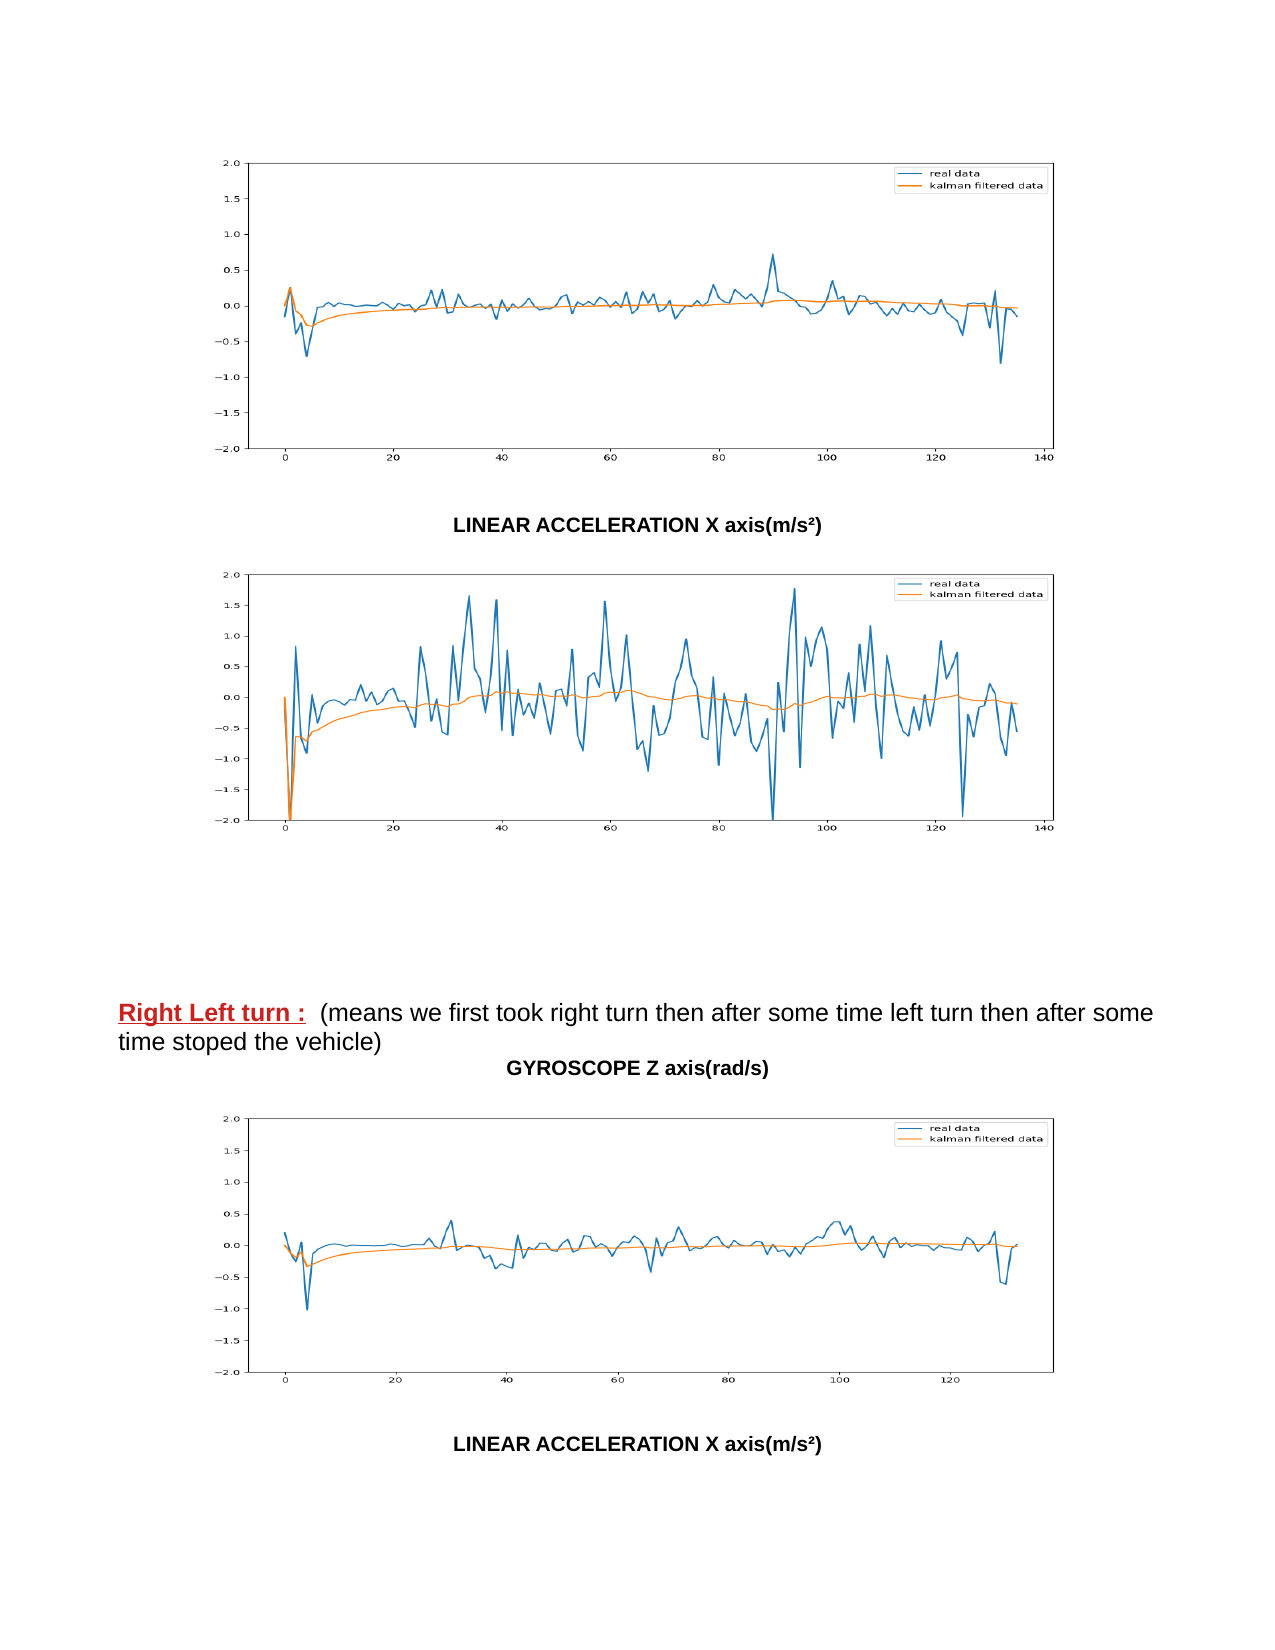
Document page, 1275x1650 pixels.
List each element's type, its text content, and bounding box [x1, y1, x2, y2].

text Right Left turn : (means we first took right turn then after some time left turn then after some time stoped the vehicle) [118, 998, 1157, 1056]
picture [118, 536, 1157, 855]
text GYROSCOPE Z axis(rad/s) [118, 1056, 1157, 1079]
text LINEAR ACCELERATION X axis(m/s²) [118, 1432, 1157, 1456]
text LINEAR ACCELERATION X axis(m/s²) [118, 513, 1157, 536]
picture [118, 118, 1157, 489]
picture [118, 1079, 1157, 1408]
